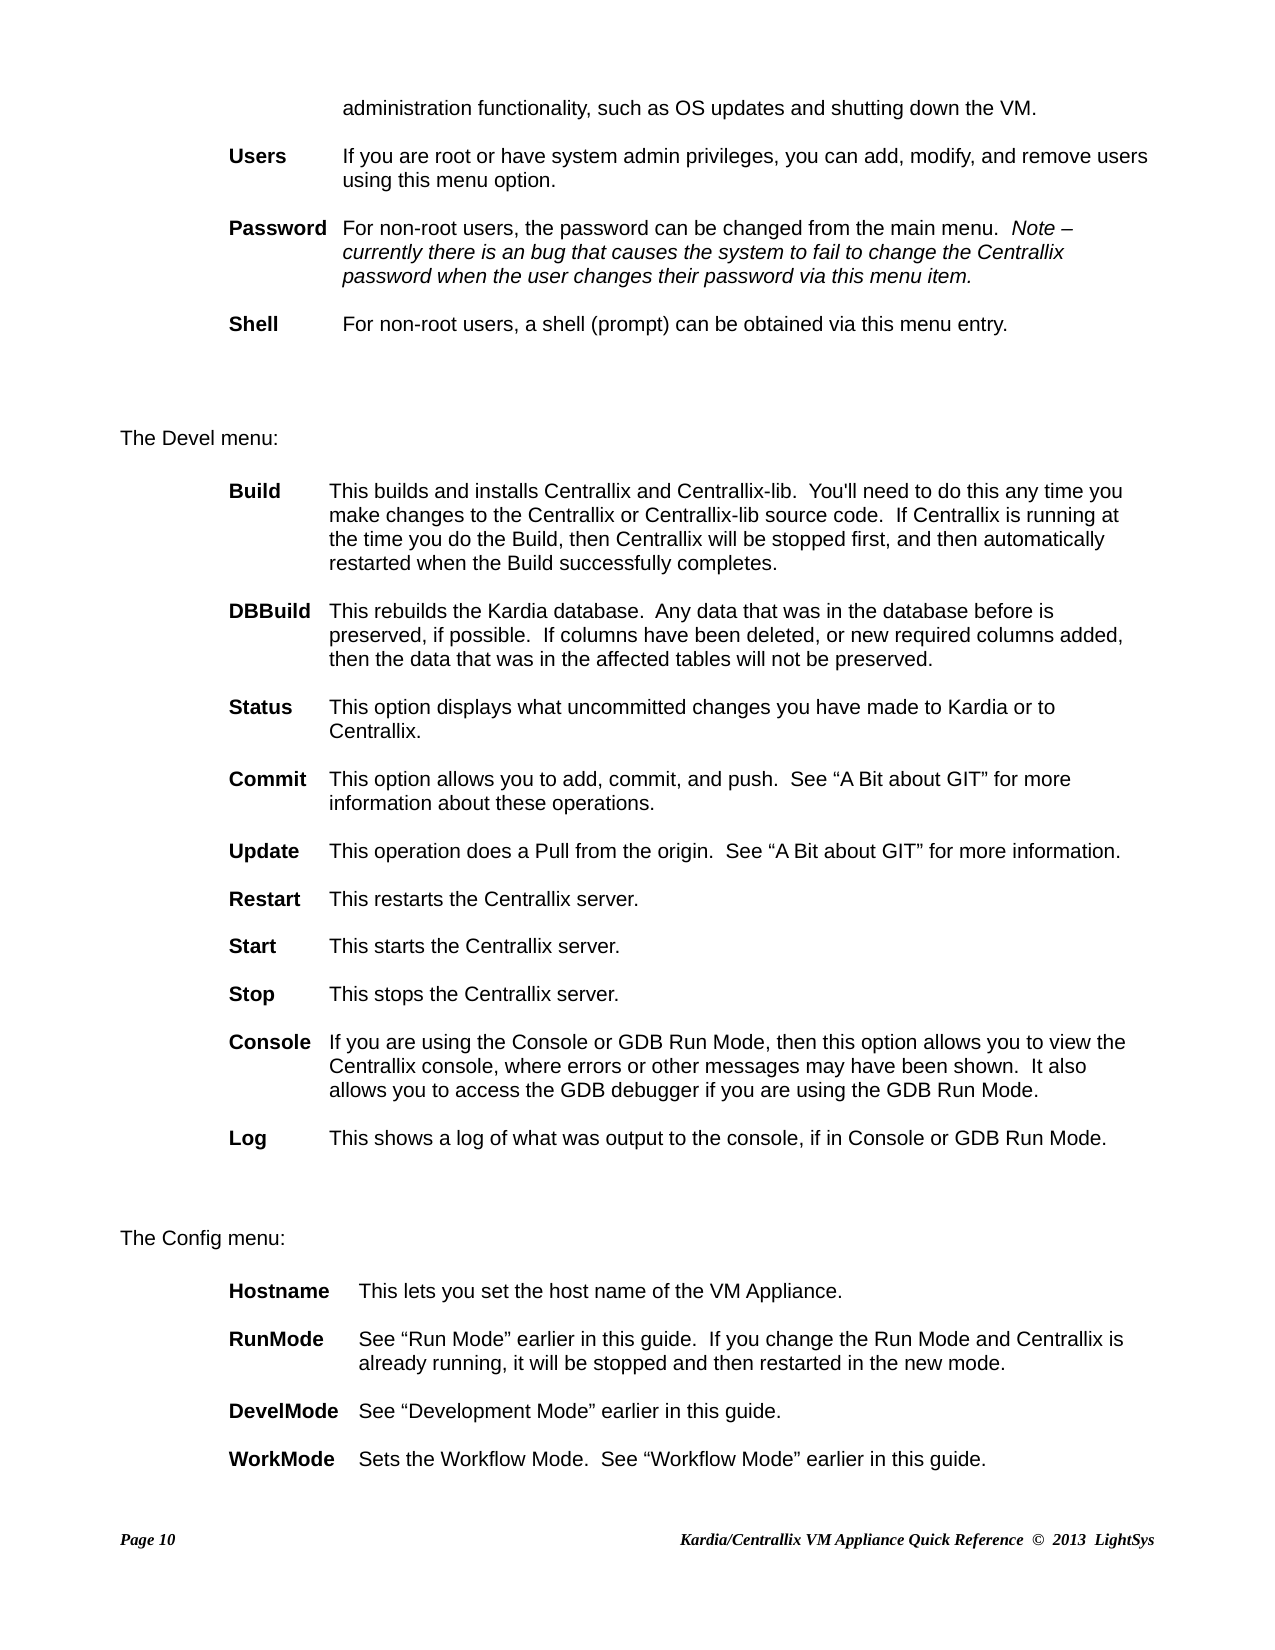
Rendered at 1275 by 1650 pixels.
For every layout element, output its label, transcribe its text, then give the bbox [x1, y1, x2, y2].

table_cell Commit [223, 761, 323, 833]
table_cell For non-root users, the password can be changed from the main menu. Note – currently there is an bug that causes the system to fail to change the Centrallix password when the user changes their password via this menu item. [337, 210, 1155, 306]
table_cell This starts the Centrallix server. [323, 929, 1155, 976]
table_header Build [223, 473, 323, 593]
table_cell See “Run Mode” earlier in this guide. If you change the Run Mode and Centrallix is already running, it will be stopped and then restarted in the new mode. [353, 1321, 1155, 1393]
table_cell Password [223, 210, 337, 306]
table_cell Status [223, 689, 323, 761]
table_cell Stop [223, 976, 323, 1024]
table_cell This option allows you to add, commit, and push. See “A Bit about GIT” for more information about these operations. [323, 761, 1155, 833]
table_cell This stops the Centrallix server. [323, 976, 1155, 1024]
table_header Hostname [223, 1274, 353, 1321]
table_cell If you are root or have system admin privileges, you can add, modify, and remove users using this menu option. [337, 138, 1155, 210]
table_cell This option displays what uncommitted changes you have made to Kardia or to Centrallix. [323, 689, 1155, 761]
table_cell administration functionality, such as OS updates and shutting down the VM. [337, 90, 1155, 138]
table_cell WorkMode [223, 1441, 353, 1489]
table_cell This restarts the Centrallix server. [323, 881, 1155, 928]
table_cell DBBuild [223, 593, 323, 689]
table_cell This rebuilds the Kardia database. Any data that was in the database before is preserved, if possible. If columns have been deleted, or new required columns added, then the data that was in the affected tables will not be preserved. [323, 593, 1155, 689]
table_header This lets you set the host name of the VM Appliance. [353, 1274, 1155, 1321]
table_cell [223, 90, 337, 138]
table_cell Sets the Workflow Mode. See “Workflow Mode” earlier in this guide. [353, 1441, 1155, 1489]
table_cell See “Development Mode” earlier in this guide. [353, 1393, 1155, 1441]
table_cell Update [223, 833, 323, 881]
table_cell Start [223, 929, 323, 976]
table_cell RunMode [223, 1321, 353, 1393]
table_cell This operation does a Pull from the origin. See “A Bit about GIT” for more information. [323, 833, 1155, 881]
table_cell Users [223, 138, 337, 210]
table_header This builds and installs Centrallix and Centrallix-lib. You'll need to do this any time you make changes to the Centrallix or Centrallix-lib source code. If Centrallix is running at the time you do the Build, then Centrallix will be stopped first, and then automatically restarted when the Build successfully completes. [323, 473, 1155, 593]
table_cell Log [223, 1120, 323, 1168]
text The Config menu: [120, 1226, 1155, 1249]
table_cell Console [223, 1024, 323, 1120]
table_cell This shows a log of what was output to the console, if in Console or GDB Run Mode. [323, 1120, 1155, 1168]
table_cell Shell [223, 306, 337, 353]
table_cell If you are using the Console or GDB Run Mode, then this option allows you to view the Centrallix console, where errors or other messages may have been shown. It also allows you to access the GDB debugger if you are using the GDB Run Mode. [323, 1024, 1155, 1120]
table_cell DevelMode [223, 1393, 353, 1441]
text The Devel menu: [120, 425, 1155, 449]
table_cell Restart [223, 881, 323, 928]
table_cell For non-root users, a shell (prompt) can be obtained via this menu entry. [337, 306, 1155, 353]
